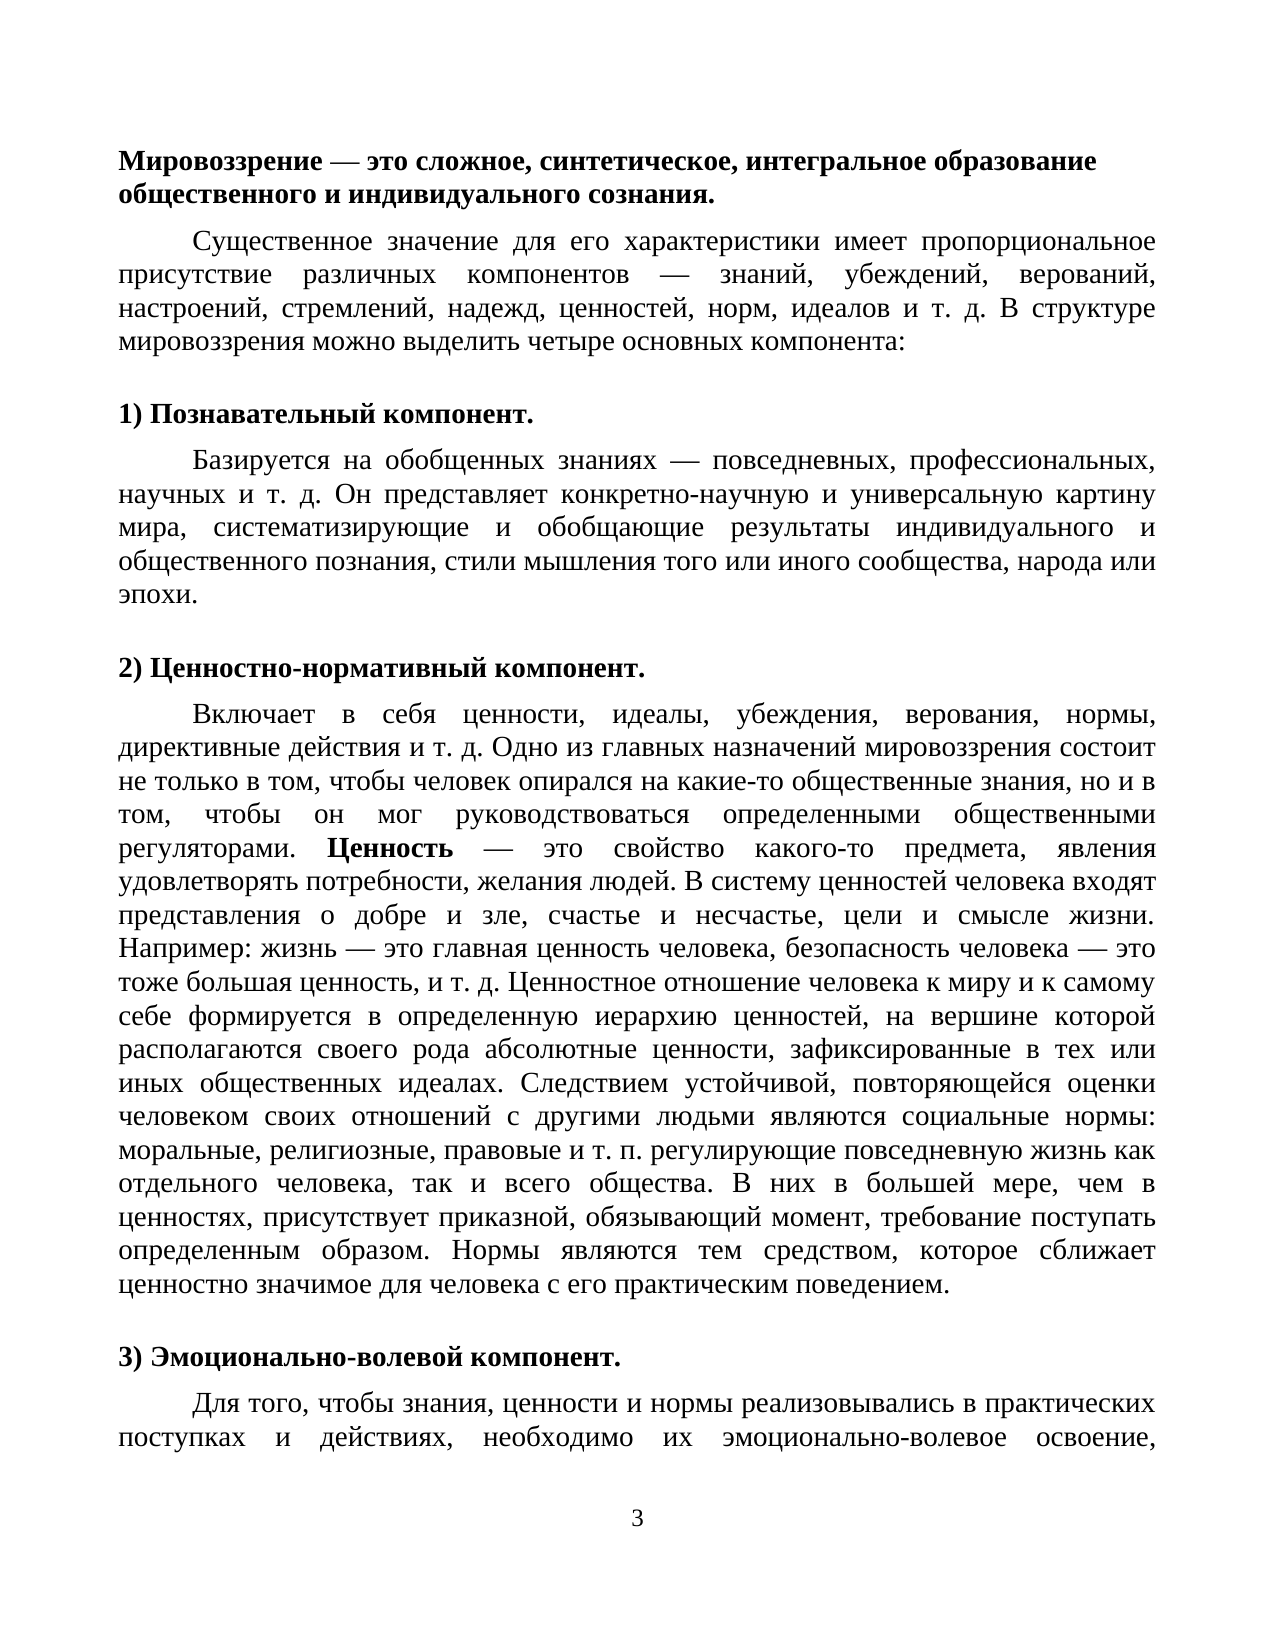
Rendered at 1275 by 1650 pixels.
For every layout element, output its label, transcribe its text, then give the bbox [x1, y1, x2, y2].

text Существенное значение для его характеристики имеет пропорциональное присутствие различных компонентов — знаний, убеждений, верований, настроений, стремлений, надежд, ценностей, норм, идеалов и т. д. В структуре мировоззрения можно выделить четыре основных компонента: [118, 223, 1157, 357]
text Для того, чтобы знания, ценности и нормы реализовывались в практических поступках и действиях, необходимо их эмоционально-волевое освоение, [118, 1385, 1157, 1452]
subtitle 1) Познавательный компонент. [118, 396, 1157, 430]
text Базируется на обобщенных знаниях — повседневных, профессиональных, научных и т. д. Он представляет конкретно-научную и универсальную картину мира, систематизирующие и обобщающие результаты индивидуального и общественного познания, стили мышления того или иного сообщества, народа или эпохи. [118, 442, 1157, 610]
text Включает в себя ценности, идеалы, убеждения, верования, нормы, директивные действия и т. д. Одно из главных назначений мировоззрения состоит не только в том, чтобы человек опирался на какие-то общественные знания, но и в том, чтобы он мог руководствоваться определенными общественными регуляторами. Ценность — это свойство какого-то предмета, явления удовлетворять потребности, желания людей. В систему ценностей человека входят представления о добре и зле, счастье и несчастье, цели и смысле жизни. Например: жизнь — это главная ценность человека, безопасность человека — это тоже большая ценность, и т. д. Ценностное отношение человека к миру и к самому себе формируется в определенную иерархию ценностей, на вершине которой располагаются своего рода абсолютные ценности, зафиксированные в тех или иных общественных идеалах. Следствием устойчивой, повторяющейся оценки человеком своих отношений с другими людьми являются социальные нормы: моральные, религиозные, правовые и т. п. регулирующие повседневную жизнь как отдельного человека, так и всего общества. В них в большей мере, чем в ценностях, присутствует приказной, обязывающий момент, требование поступать определенным образом. Нормы являются тем средством, которое сближает ценностно значимое для человека с его практическим поведением. [118, 696, 1157, 1299]
subtitle 2) Ценностно-нормативный компонент. [118, 650, 1157, 683]
subtitle Мировоззрение — это сложное, синтетическое, интегральное образование общественного и индивидуального сознания. [118, 143, 1157, 210]
subtitle 3) Эмоционально-волевой компонент. [118, 1339, 1157, 1373]
